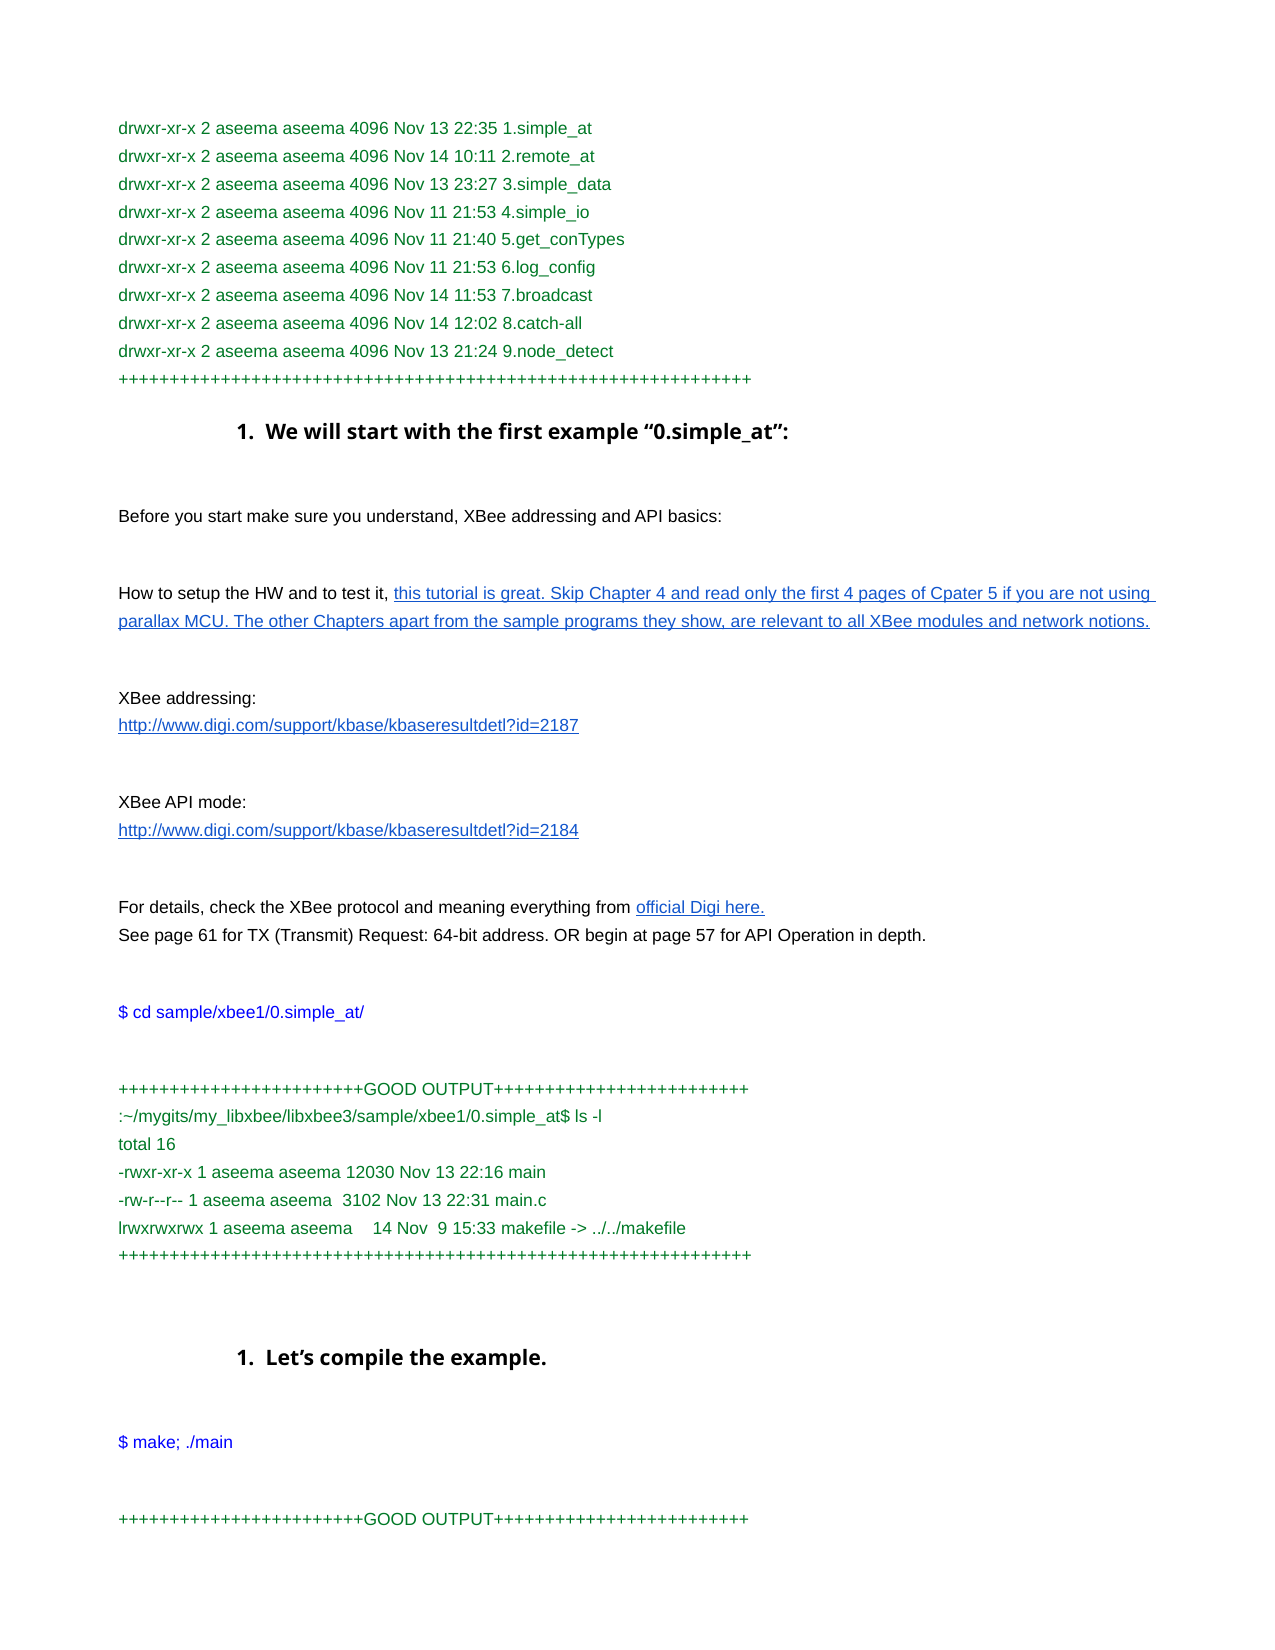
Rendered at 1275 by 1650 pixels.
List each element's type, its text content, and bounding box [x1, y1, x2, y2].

text How to setup the HW and to test it, this tutorial is great. Skip Chapter 4 and read only the first 4 pages of Cpater 5 if you are not using parallax MCU. The other Chapters apart from the sample programs they show, are relevant to all XBee modules and network notions. [118, 583, 1157, 631]
text drwxr-xr-x 2 aseema aseema 4096 Nov 13 21:24 9.node_detect [118, 341, 1157, 361]
text drwxr-xr-x 2 aseema aseema 4096 Nov 14 10:11 2.remote_at [118, 146, 1157, 166]
text ++++++++++++++++++++++++GOOD OUTPUT+++++++++++++++++++++++++ [118, 1078, 1157, 1099]
text drwxr-xr-x 2 aseema aseema 4096 Nov 14 11:53 7.broadcast [118, 285, 1157, 305]
text $ cd sample/xbee1/0.simple_at/ [118, 1002, 1157, 1022]
text total 16 [118, 1134, 1157, 1154]
text :~/mygits/my_libxbee/libxbee3/sample/xbee1/0.simple_at$ ls -l [118, 1106, 1157, 1127]
text See page 61 for TX (Transmit) Request: 64-bit address. OR begin at page 57 for API Operation in depth. [118, 925, 1157, 945]
text $ make; ./main [118, 1432, 1157, 1452]
text XBee API mode: [118, 792, 1157, 812]
text drwxr-xr-x 2 aseema aseema 4096 Nov 13 22:35 1.simple_at [118, 118, 1157, 138]
text Before you start make sure you understand, XBee addressing and API basics: [118, 506, 1157, 526]
text http://www.digi.com/support/kbase/kbaseresultdetl?id=2187 [118, 715, 1157, 736]
text XBee addressing: [118, 688, 1157, 708]
subtitle Let’s compile the example. [236, 1343, 1157, 1372]
text http://www.digi.com/support/kbase/kbaseresultdetl?id=2184 [118, 820, 1157, 840]
text drwxr-xr-x 2 aseema aseema 4096 Nov 11 21:40 5.get_conTypes [118, 229, 1157, 249]
text lrwxrwxrwx 1 aseema aseema 14 Nov 9 15:33 makefile -> ../../makefile [118, 1218, 1157, 1238]
text ++++++++++++++++++++++++++++++++++++++++++++++++++++++++++++++ [118, 1245, 1157, 1266]
text ++++++++++++++++++++++++GOOD OUTPUT+++++++++++++++++++++++++ [118, 1509, 1157, 1529]
text drwxr-xr-x 2 aseema aseema 4096 Nov 14 12:02 8.catch-all [118, 313, 1157, 333]
text For details, check the XBee protocol and meaning everything from official Digi here. [118, 897, 1157, 917]
text -rwxr-xr-x 1 aseema aseema 12030 Nov 13 22:16 main [118, 1162, 1157, 1182]
text drwxr-xr-x 2 aseema aseema 4096 Nov 11 21:53 6.log_config [118, 257, 1157, 277]
text drwxr-xr-x 2 aseema aseema 4096 Nov 11 21:53 4.simple_io [118, 202, 1157, 222]
subtitle We will start with the first example “0.simple_at”: [236, 417, 1157, 446]
text -rw-r--r-- 1 aseema aseema 3102 Nov 13 22:31 main.c [118, 1190, 1157, 1210]
text ++++++++++++++++++++++++++++++++++++++++++++++++++++++++++++++ [118, 368, 1157, 389]
text drwxr-xr-x 2 aseema aseema 4096 Nov 13 23:27 3.simple_data [118, 174, 1157, 194]
